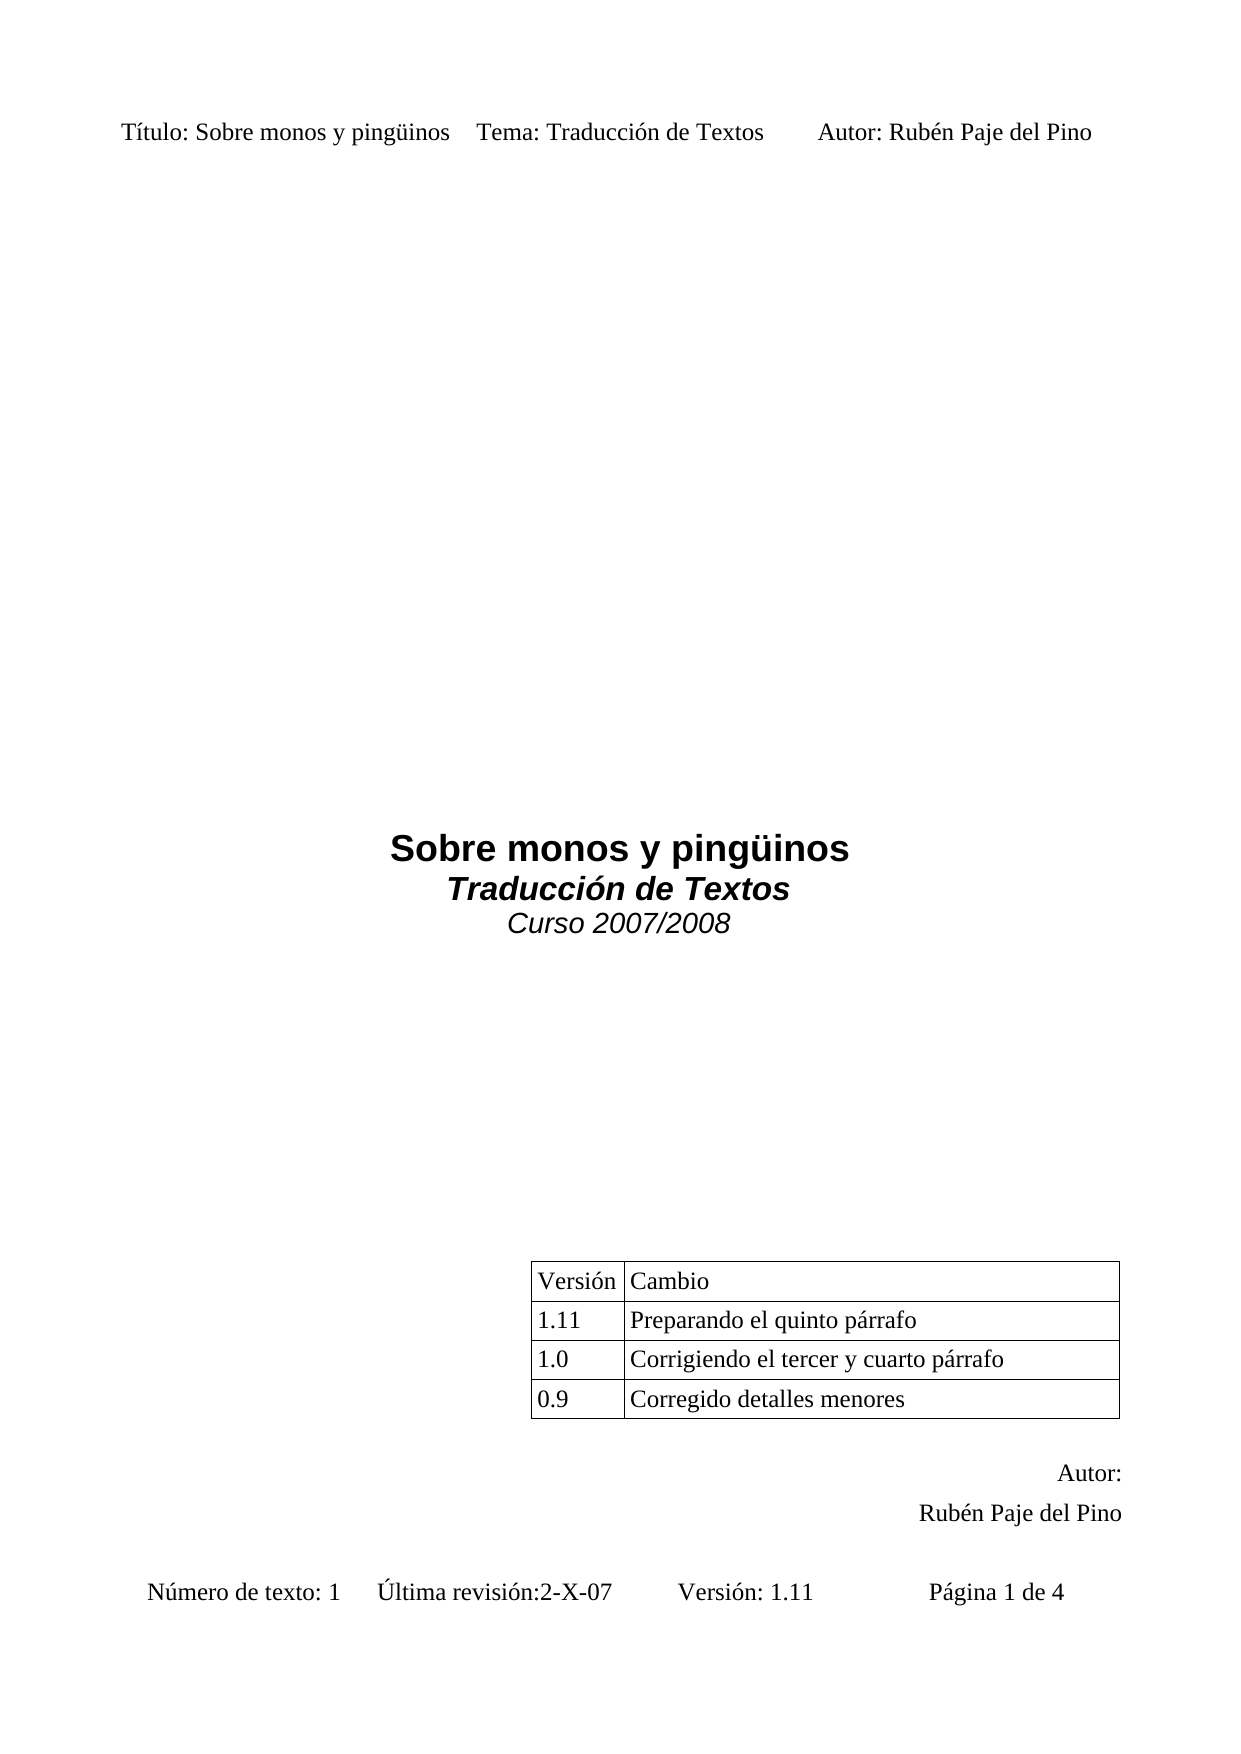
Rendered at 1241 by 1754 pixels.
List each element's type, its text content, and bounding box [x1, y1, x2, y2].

table_cell 1.0 [532, 1341, 624, 1379]
text Sobre monos y pingüinos [118, 828, 1122, 870]
table_cell 0.9 [532, 1380, 624, 1418]
table_cell Corrigiendo el tercer y cuarto párrafo [625, 1341, 1119, 1379]
table_header Versión [532, 1262, 624, 1301]
text Autor: [118, 1459, 1122, 1486]
table_cell Preparando el quinto párrafo [625, 1302, 1119, 1340]
text Rubén Paje del Pino [118, 1499, 1122, 1527]
table_header Cambio [625, 1262, 1119, 1301]
text Traducción de Textos [118, 870, 1122, 907]
text Curso 2007/2008 [118, 907, 1122, 939]
table_cell Corregido detalles menores [625, 1380, 1119, 1418]
table_cell 1.11 [532, 1302, 624, 1340]
